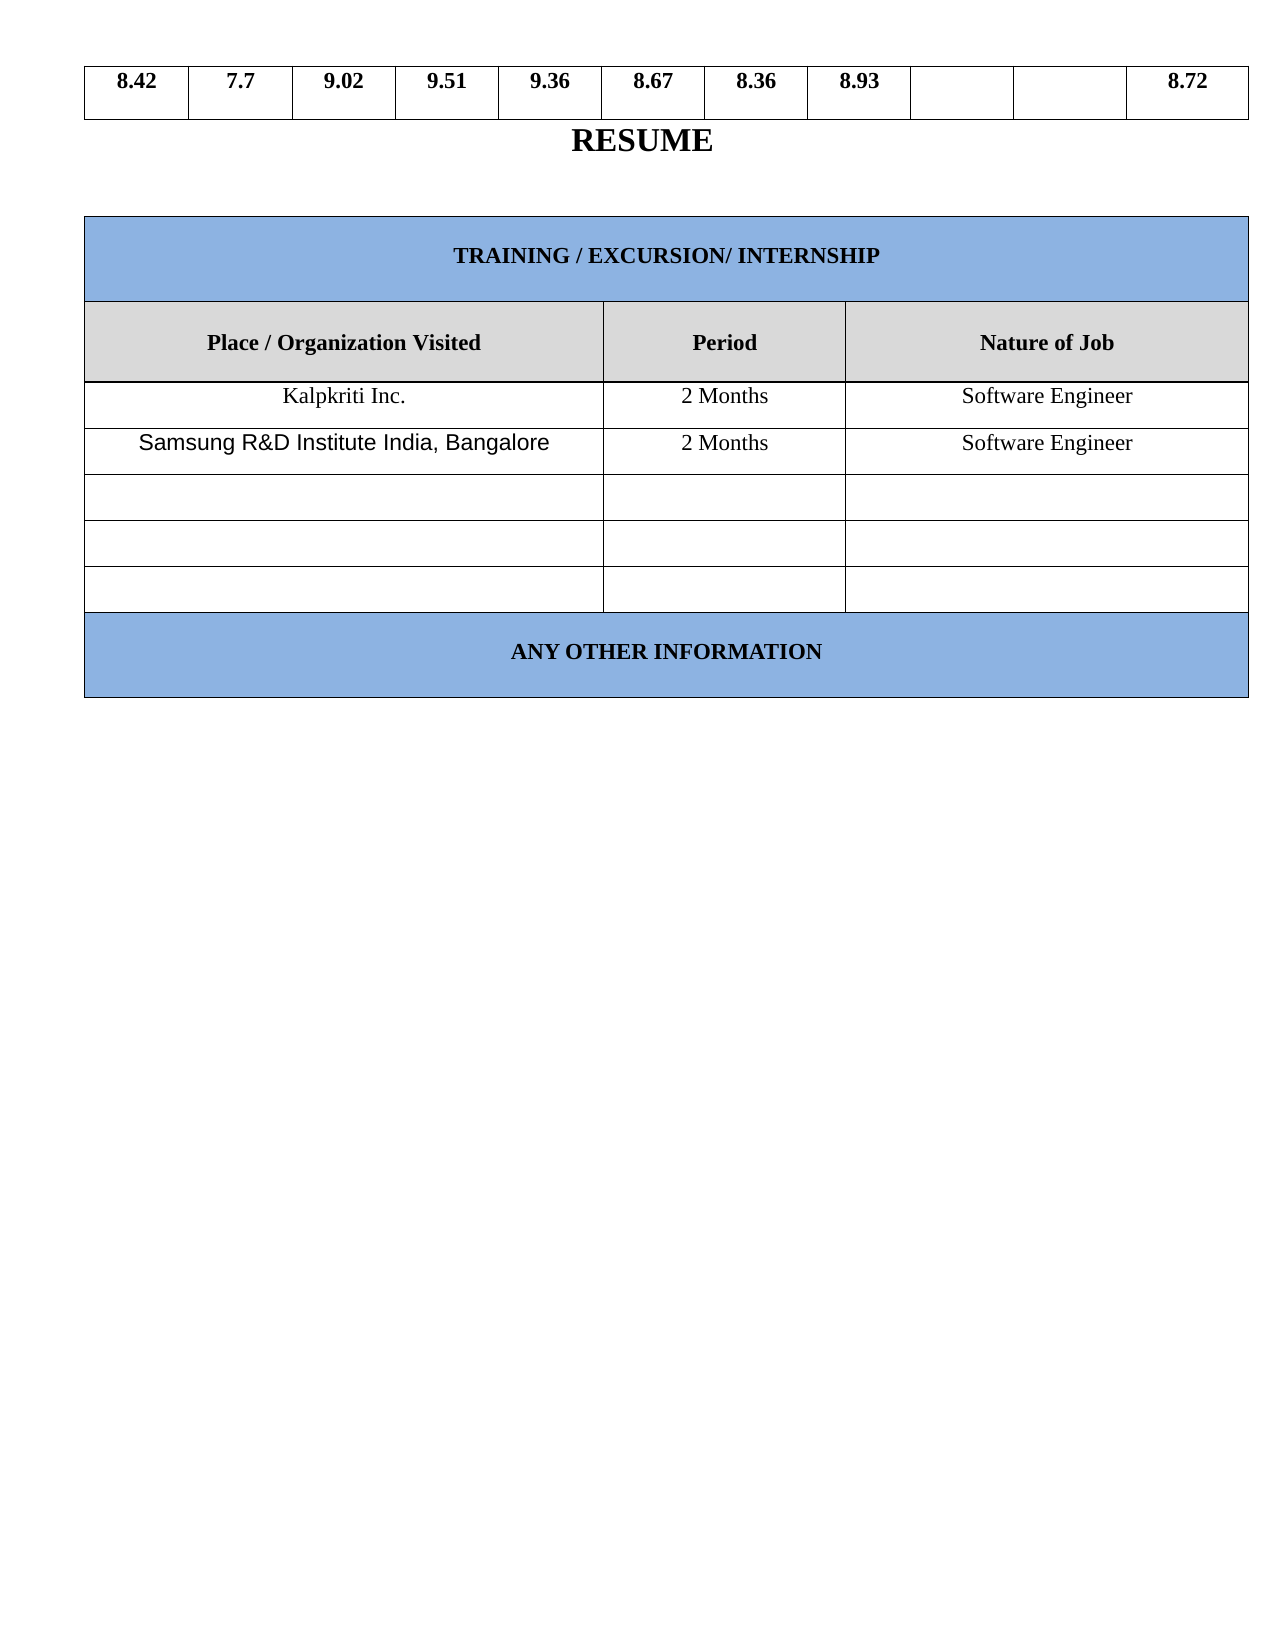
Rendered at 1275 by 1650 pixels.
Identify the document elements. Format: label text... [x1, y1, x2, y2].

text RESUME [84, 120, 1200, 159]
table_cell [604, 475, 845, 520]
table_cell Nature of Job [846, 302, 1248, 381]
table_cell [85, 521, 603, 566]
table_cell Software Engineer [846, 429, 1248, 474]
table_cell ANY OTHER INFORMATION [85, 613, 1248, 697]
table_cell [1014, 67, 1126, 119]
table_cell 9.02 [293, 67, 395, 119]
table_header TRAINING / EXCURSION/ INTERNSHIP [85, 217, 1248, 301]
table_cell Software Engineer [846, 383, 1248, 427]
table_cell [846, 475, 1248, 520]
table_cell 8.72 [1127, 67, 1248, 119]
table_cell [846, 521, 1248, 566]
table_cell [846, 567, 1248, 612]
table_cell Period [604, 302, 845, 381]
table_cell [911, 67, 1013, 119]
table_cell Samsung R&D Institute India, Bangalore [85, 429, 603, 474]
table_cell [604, 567, 845, 612]
table_cell Kalpkriti Inc. [85, 383, 603, 427]
table_cell Place / Organization Visited [85, 302, 603, 381]
table_cell 8.67 [602, 67, 704, 119]
table_cell 8.36 [705, 67, 807, 119]
table_cell [85, 475, 603, 520]
table_cell 8.93 [808, 67, 910, 119]
table_cell [85, 567, 603, 612]
table_cell 9.51 [396, 67, 498, 119]
table_cell 2 Months [604, 429, 845, 474]
table_cell 9.36 [499, 67, 601, 119]
table_cell 7.7 [189, 67, 292, 119]
table_cell [604, 521, 845, 566]
table_cell 2 Months [604, 383, 845, 427]
table_cell 8.42 [85, 67, 188, 119]
